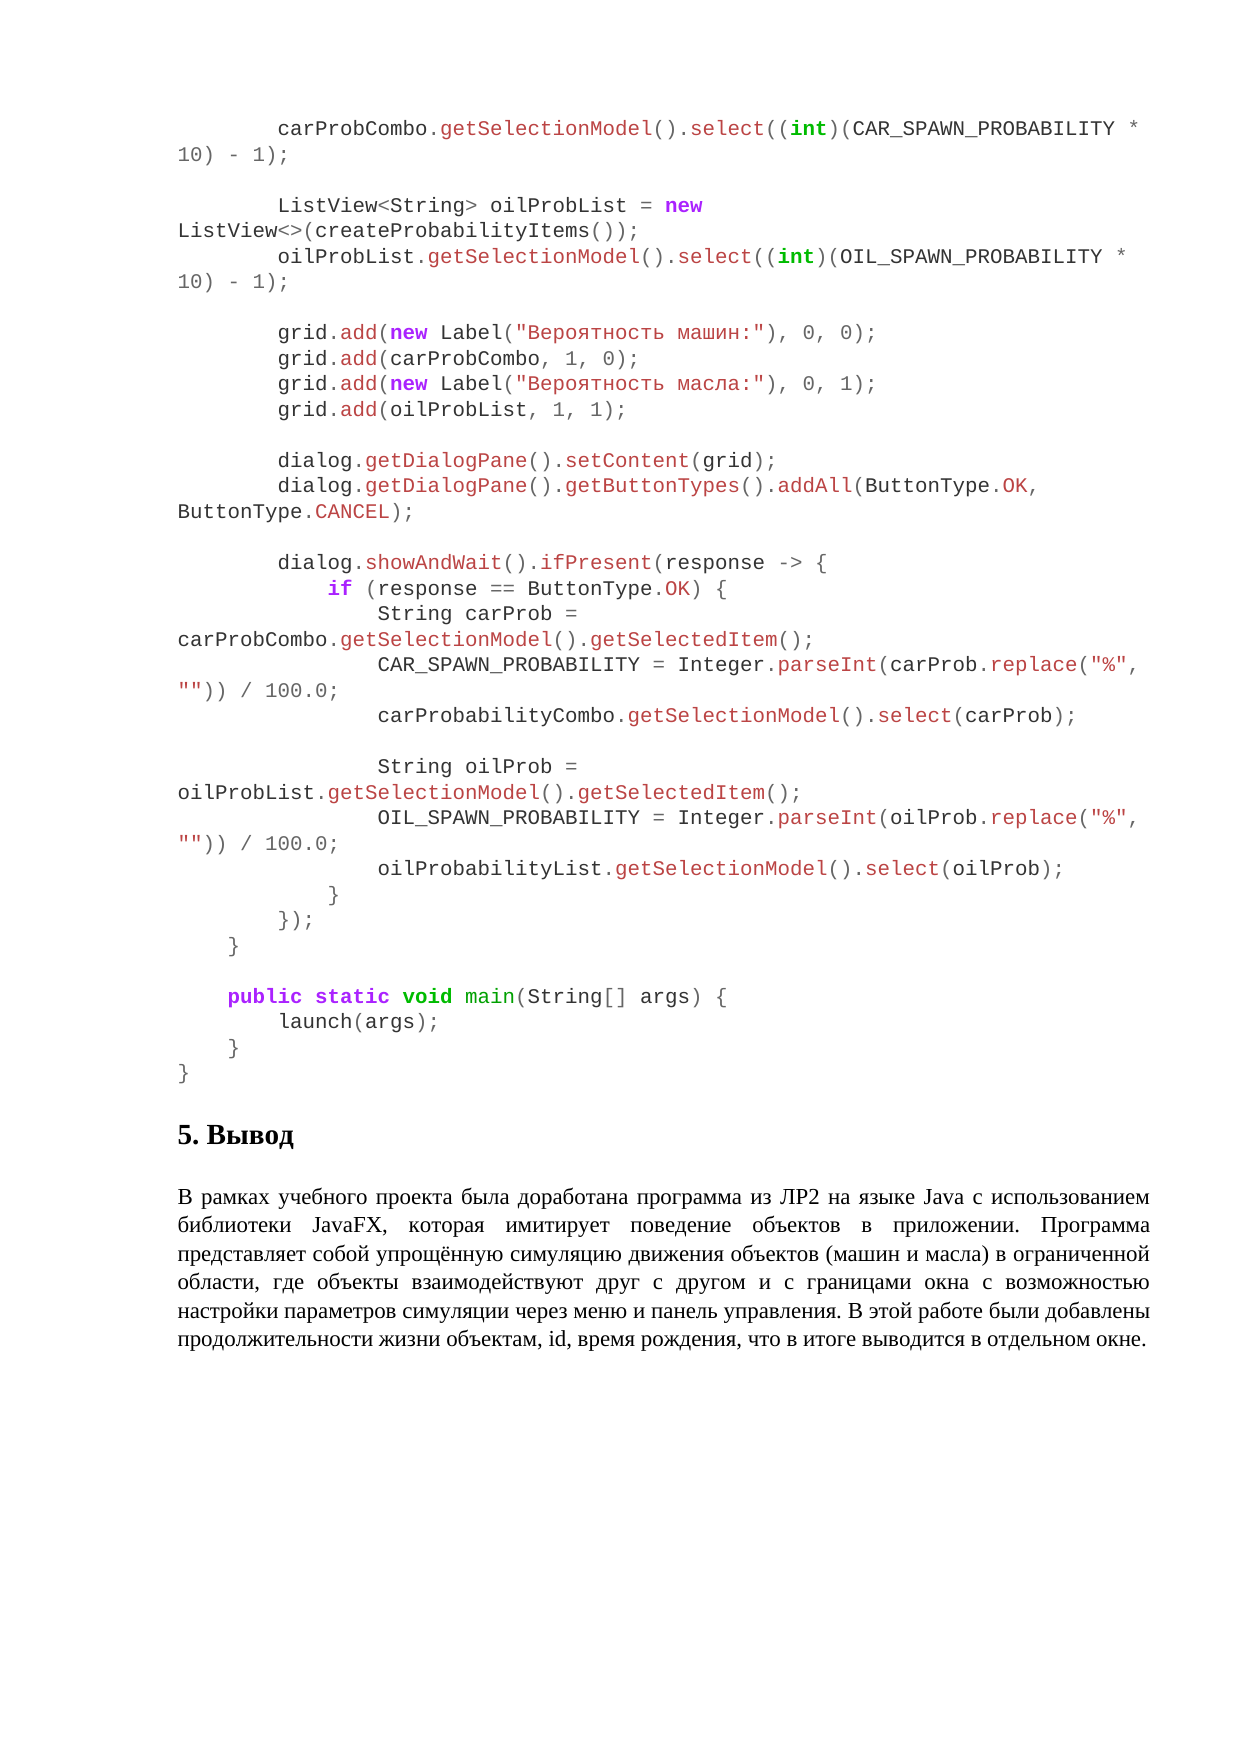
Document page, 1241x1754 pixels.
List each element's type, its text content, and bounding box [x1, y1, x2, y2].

text oilProbabilityList.getSelectionModel().select(oilProb); [177, 858, 1152, 882]
text public static void main(String[] args) { [177, 986, 1152, 1009]
text String oilProb = oilProbList.getSelectionModel().getSelectedItem(); [177, 756, 1152, 805]
text OIL_SPAWN_PROBABILITY = Integer.parseInt(oilProb.replace("%", "")) / 100.0; [177, 807, 1152, 856]
text dialog.getDialogPane().setContent(grid); [177, 450, 1152, 473]
text CAR_SPAWN_PROBABILITY = Integer.parseInt(carProb.replace("%", "")) / 100.0; [177, 654, 1152, 703]
text oilProbList.getSelectionModel().select((int)(OIL_SPAWN_PROBABILITY * 10) - 1); [177, 246, 1152, 295]
text String carProb = carProbCombo.getSelectionModel().getSelectedItem(); [177, 603, 1152, 652]
text if (response == ButtonType.OK) { [177, 577, 1152, 601]
text carProbCombo.getSelectionModel().select((int)(CAR_SPAWN_PROBABILITY * 10) - 1); [177, 118, 1152, 167]
text } [177, 935, 1152, 958]
text }); [177, 909, 1152, 933]
text grid.add(new Label("Вероятность масла:"), 0, 1); [177, 373, 1152, 397]
text В рамках учебного проекта была доработана программа из ЛР2 на языке Java с использованием библиотеки JavaFX, которая имитирует поведение объектов в приложении. Программа представляет собой упрощённую симуляцию движения объектов (машин и масла) в ограниченной области, где объекты взаимодействуют друг с другом и с границами окна с возможностью настройки параметров симуляции через меню и панель управления. В этой работе были добавлены продолжительности жизни объектам, id, время рождения, что в итоге выводится в отдельном окне. [177, 1183, 1152, 1352]
text 5. Вывод [177, 1117, 1152, 1151]
text } [177, 884, 1152, 907]
text } [177, 1037, 1152, 1061]
text dialog.showAndWait().ifPresent(response -> { [177, 552, 1152, 576]
text } [177, 1062, 1152, 1086]
text grid.add(carProbCombo, 1, 0); [177, 348, 1152, 371]
text carProbabilityCombo.getSelectionModel().select(carProb); [177, 705, 1152, 729]
text dialog.getDialogPane().getButtonTypes().addAll(ButtonType.OK, ButtonType.CANCEL); [177, 475, 1152, 524]
text launch(args); [177, 1011, 1152, 1035]
text grid.add(oilProbList, 1, 1); [177, 399, 1152, 422]
text grid.add(new Label("Вероятность машин:"), 0, 0); [177, 322, 1152, 346]
text ListView<String> oilProbList = new ListView<>(createProbabilityItems()); [177, 195, 1152, 244]
